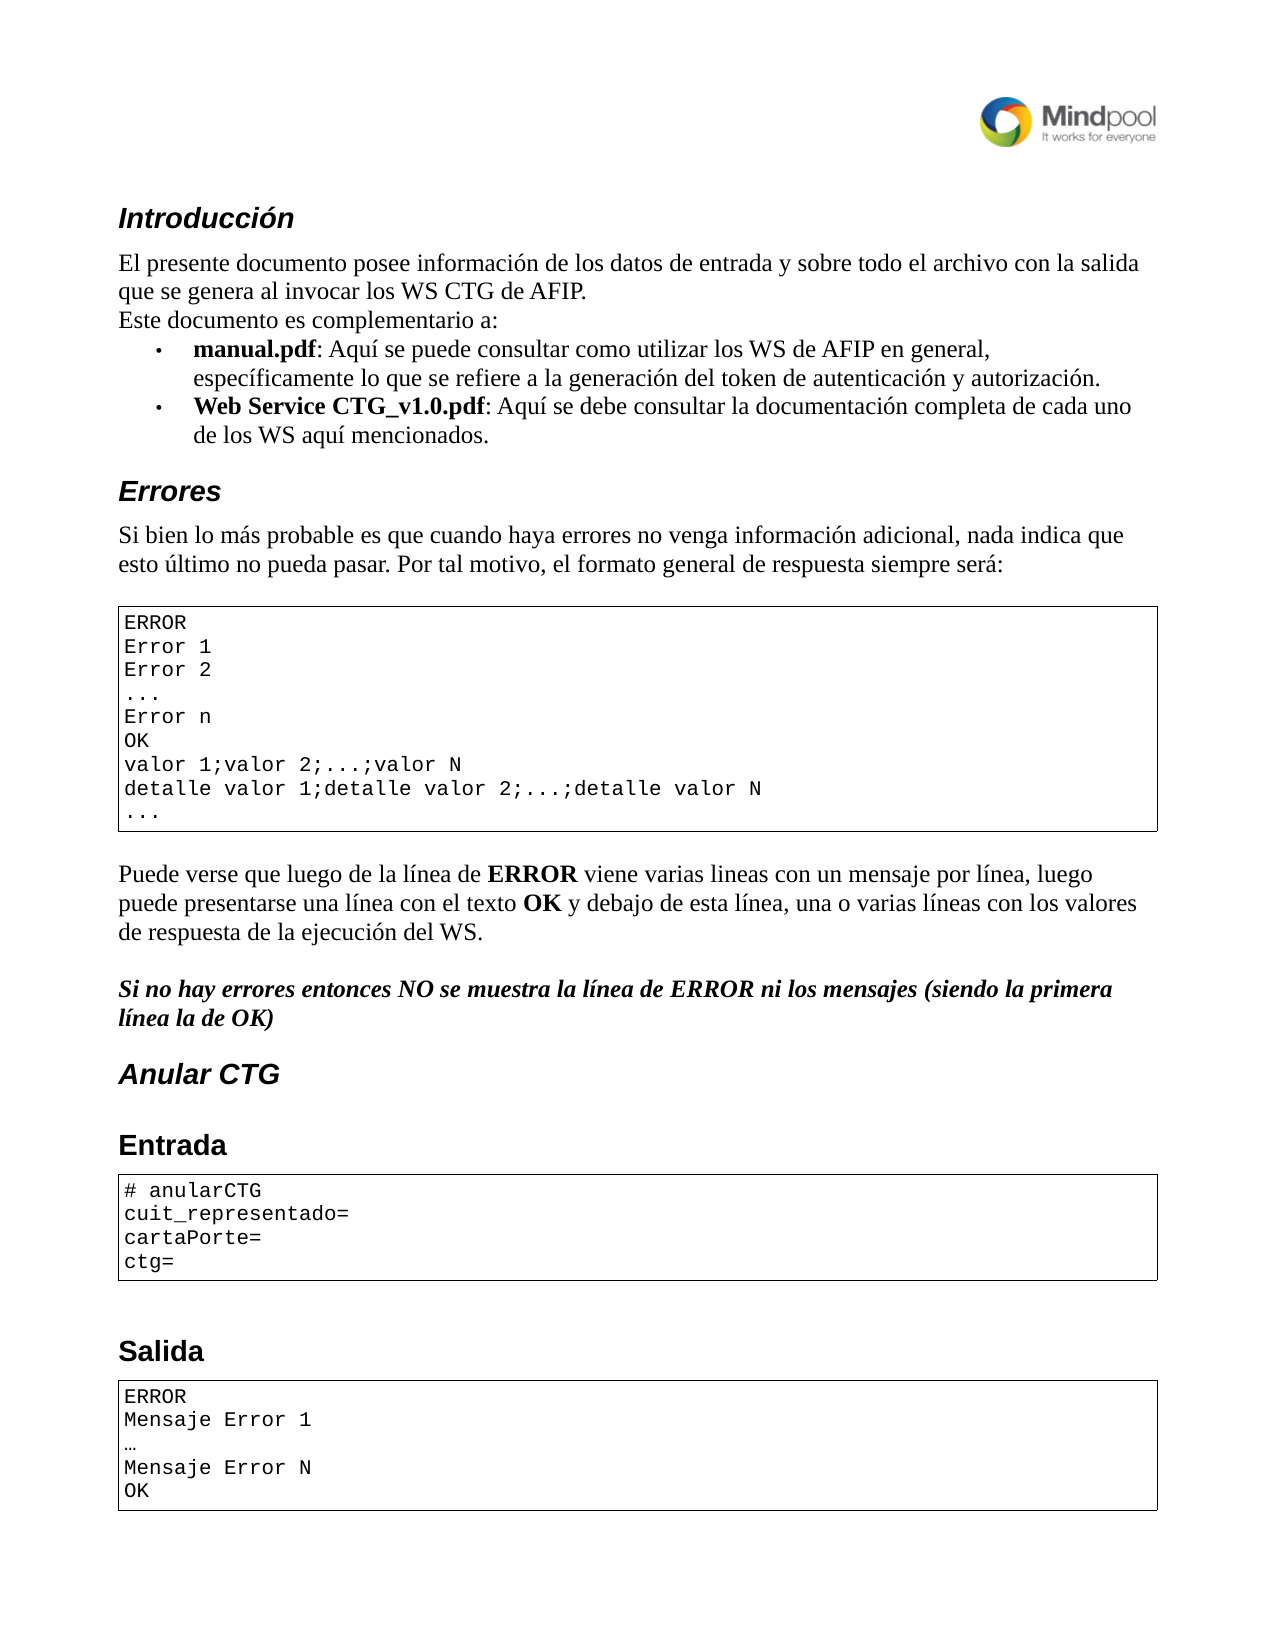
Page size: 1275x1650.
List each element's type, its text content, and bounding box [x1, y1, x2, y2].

table_header ERROR Error 1 Error 2 ... Error n OK valor 1;valor 2;...;valor N detalle valor 1;detalle valor 2;...;detalle valor N ... [119, 607, 1157, 831]
subtitle Errores [118, 474, 1157, 507]
subtitle Salida [118, 1334, 1157, 1367]
table_header # anularCTG cuit_representado= cartaPorte= ctg= [119, 1175, 1157, 1280]
text Si bien lo más probable es que cuando haya errores no venga información adicional, nada indica que esto último no pueda pasar. Por tal motivo, el formato general de respuesta siempre será: [118, 520, 1157, 577]
picture [980, 97, 1156, 147]
text Si no hay errores entonces NO se muestra la línea de ERROR ni los mensajes (siendo la primera línea la de OK) [118, 974, 1157, 1032]
table_header ERROR Mensaje Error 1 … Mensaje Error N OK [119, 1381, 1157, 1510]
text Este documento es complementario a: [118, 305, 1157, 334]
subtitle Anular CTG [118, 1057, 1157, 1090]
subtitle Introducción [118, 202, 1157, 235]
list Web Service CTG_v1.0.pdf: Aquí se debe consultar la documentación completa de cada uno de los WS aquí mencionados. [156, 391, 1157, 449]
list manual.pdf: Aquí se puede consultar como utilizar los WS de AFIP en general, específicamente lo que se refiere a la generación del token de autenticación y autorización. [156, 334, 1157, 391]
text El presente documento posee información de los datos de entrada y sobre todo el archivo con la salida que se genera al invocar los WS CTG de AFIP. [118, 248, 1157, 305]
subtitle Entrada [118, 1128, 1157, 1161]
text Puede verse que luego de la línea de ERROR viene varias lineas con un mensaje por línea, luego puede presentarse una línea con el texto OK y debajo de esta línea, una o varias líneas con los valores de respuesta de la ejecución del WS. [118, 859, 1157, 946]
